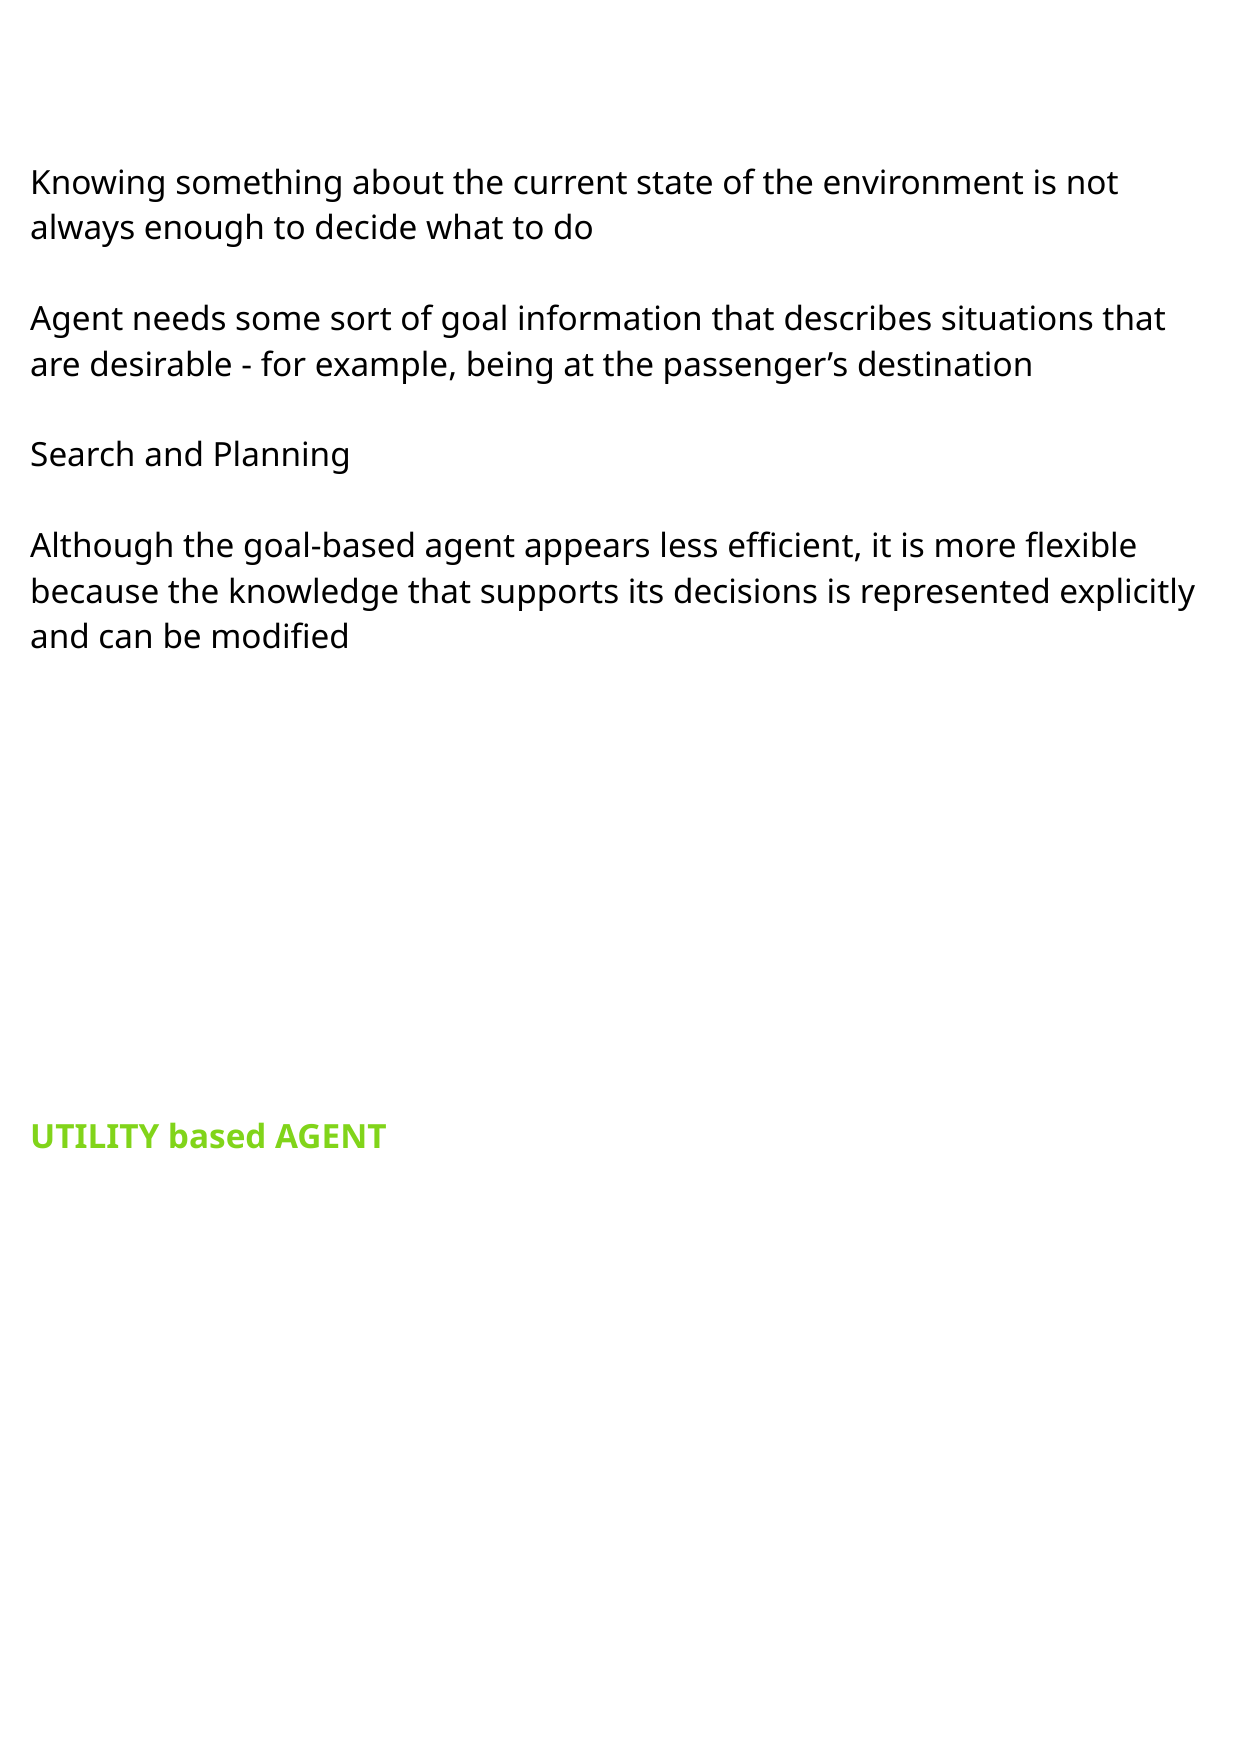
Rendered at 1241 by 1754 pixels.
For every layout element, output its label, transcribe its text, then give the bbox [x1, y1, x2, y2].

subtitle Although the goal-based agent appears less efficient, it is more flexible because the knowledge that supports its decisions is represented explicitly and can be modified [30, 522, 1211, 658]
subtitle Knowing something about the current state of the environment is not always enough to decide what to do [30, 159, 1211, 249]
subtitle Agent needs some sort of goal information that describes situations that are desirable - for example, being at the passenger’s destination [30, 295, 1211, 386]
subtitle UTILITY based AGENT [30, 1112, 1211, 1158]
subtitle Search and Planning [30, 431, 1211, 477]
